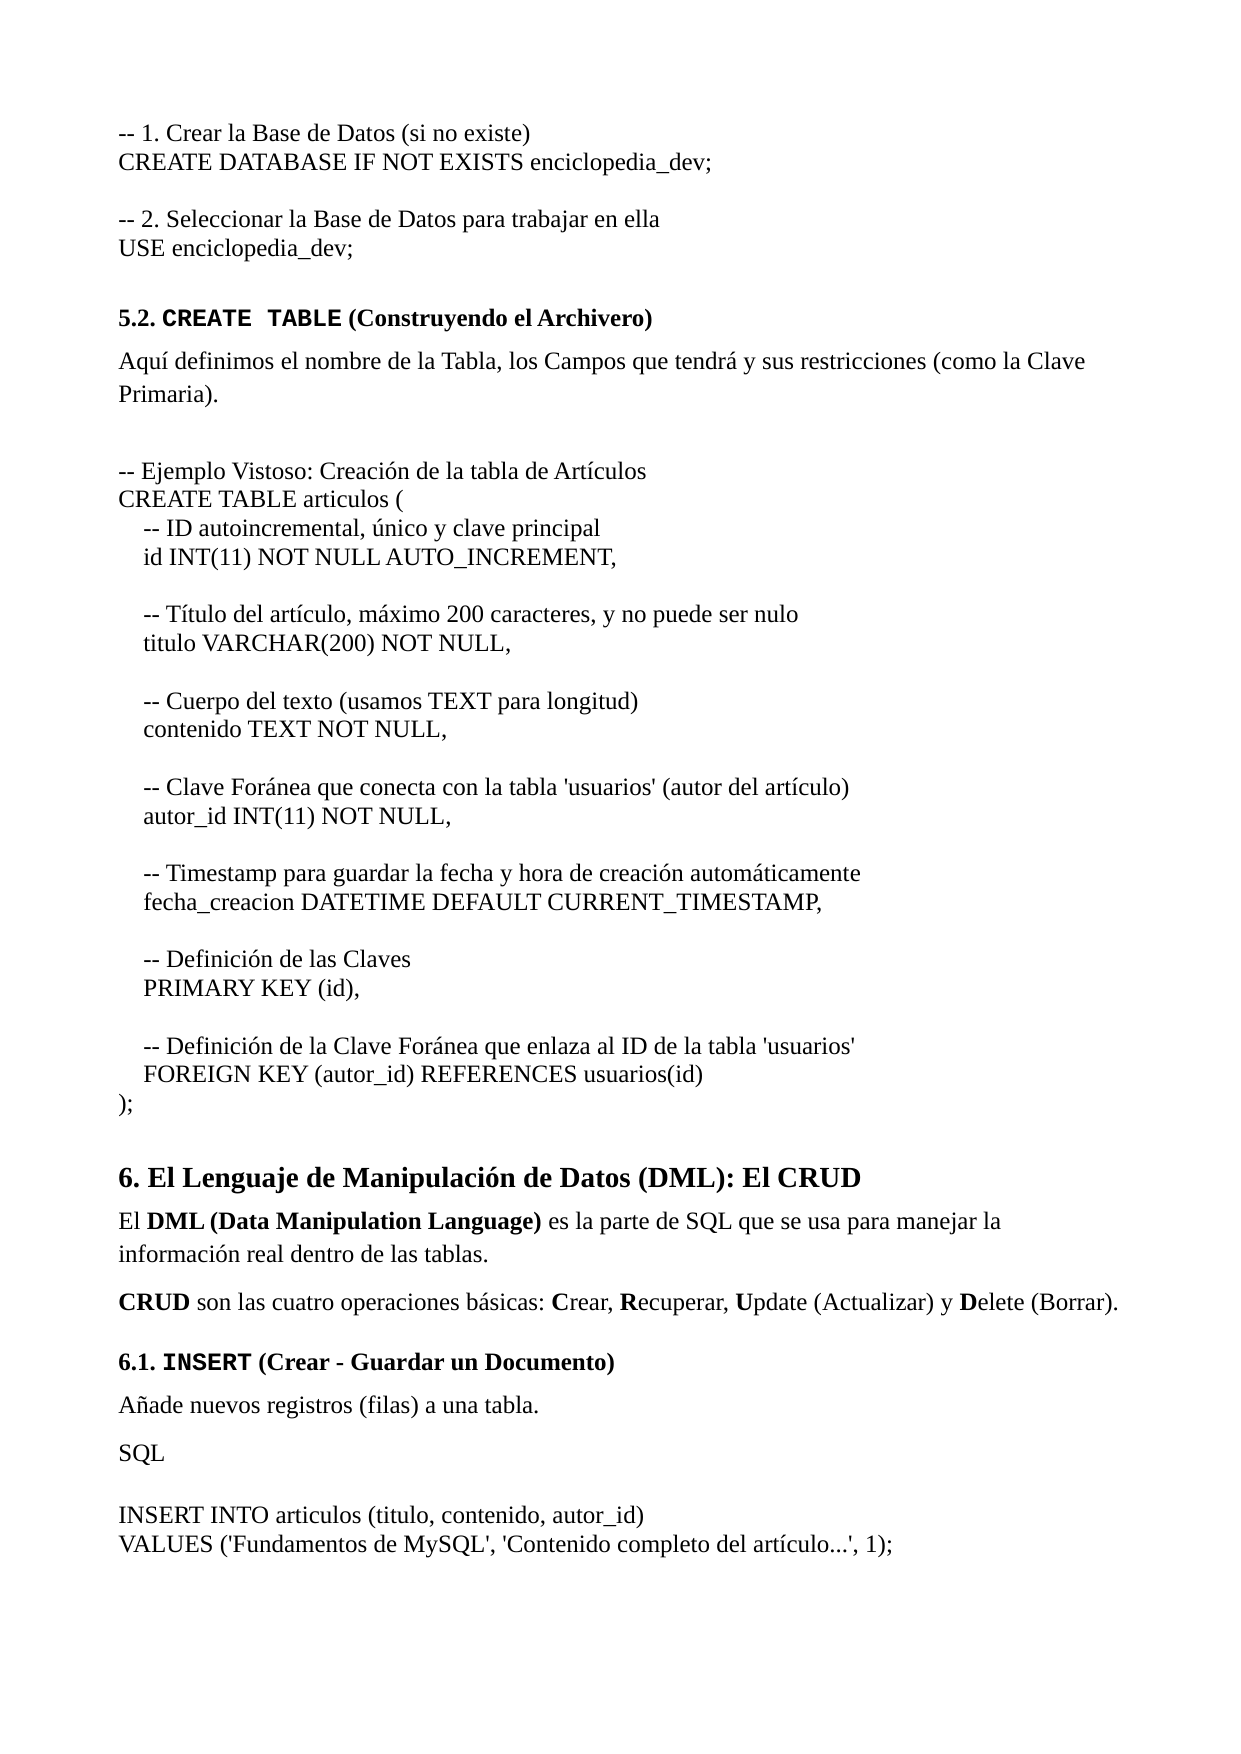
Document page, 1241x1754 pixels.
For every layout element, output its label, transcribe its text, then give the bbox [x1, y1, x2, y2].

text -- 1. Crear la Base de Datos (si no existe) CREATE DATABASE IF NOT EXISTS enciclopedia_dev; -- 2. Seleccionar la Base de Datos para trabajar en ella USE enciclopedia_dev; [118, 118, 1122, 262]
text -- Ejemplo Vistoso: Creación de la tabla de Artículos CREATE TABLE articulos ( -- ID autoincremental, único y clave principal id INT(11) NOT NULL AUTO_INCREMENT, -- Título del artículo, máximo 200 caracteres, y no puede ser nulo titulo VARCHAR(200) NOT NULL, -- Cuerpo del texto (usamos TEXT para longitud) contenido TEXT NOT NULL, -- Clave Foránea que conecta con la tabla 'usuarios' (autor del artículo) autor_id INT(11) NOT NULL, -- Timestamp para guardar la fecha y hora de creación automáticamente fecha_creacion DATETIME DEFAULT CURRENT_TIMESTAMP, -- Definición de las Claves PRIMARY KEY (id), -- Definición de la Clave Foránea que enlaza al ID de la tabla 'usuarios' FOREIGN KEY (autor_id) REFERENCES usuarios(id) ); [118, 456, 1122, 1117]
text El DML (Data Manipulation Language) es la parte de SQL que se usa para manejar la información real dentro de las tablas. [118, 1206, 1122, 1268]
subtitle 6. El Lenguaje de Manipulación de Datos (DML): El CRUD [118, 1160, 1122, 1194]
subtitle 6.1. INSERT (Crear - Guardar un Documento) [118, 1347, 1122, 1378]
subtitle 5.2. CREATE TABLE (Construyendo el Archivero) [118, 303, 1122, 334]
text CRUD son las cuatro operaciones básicas: Crear, Recuperar, Update (Actualizar) y Delete (Borrar). [118, 1287, 1122, 1316]
text SQL [118, 1438, 1122, 1467]
text Añade nuevos registros (filas) a una tabla. [118, 1391, 1122, 1419]
text INSERT INTO articulos (titulo, contenido, autor_id) VALUES ('Fundamentos de MySQL', 'Contenido completo del artículo...', 1); [118, 1500, 1122, 1557]
text Aquí definimos el nombre de la Tabla, los Campos que tendrá y sus restricciones (como la Clave Primaria). [118, 346, 1122, 408]
